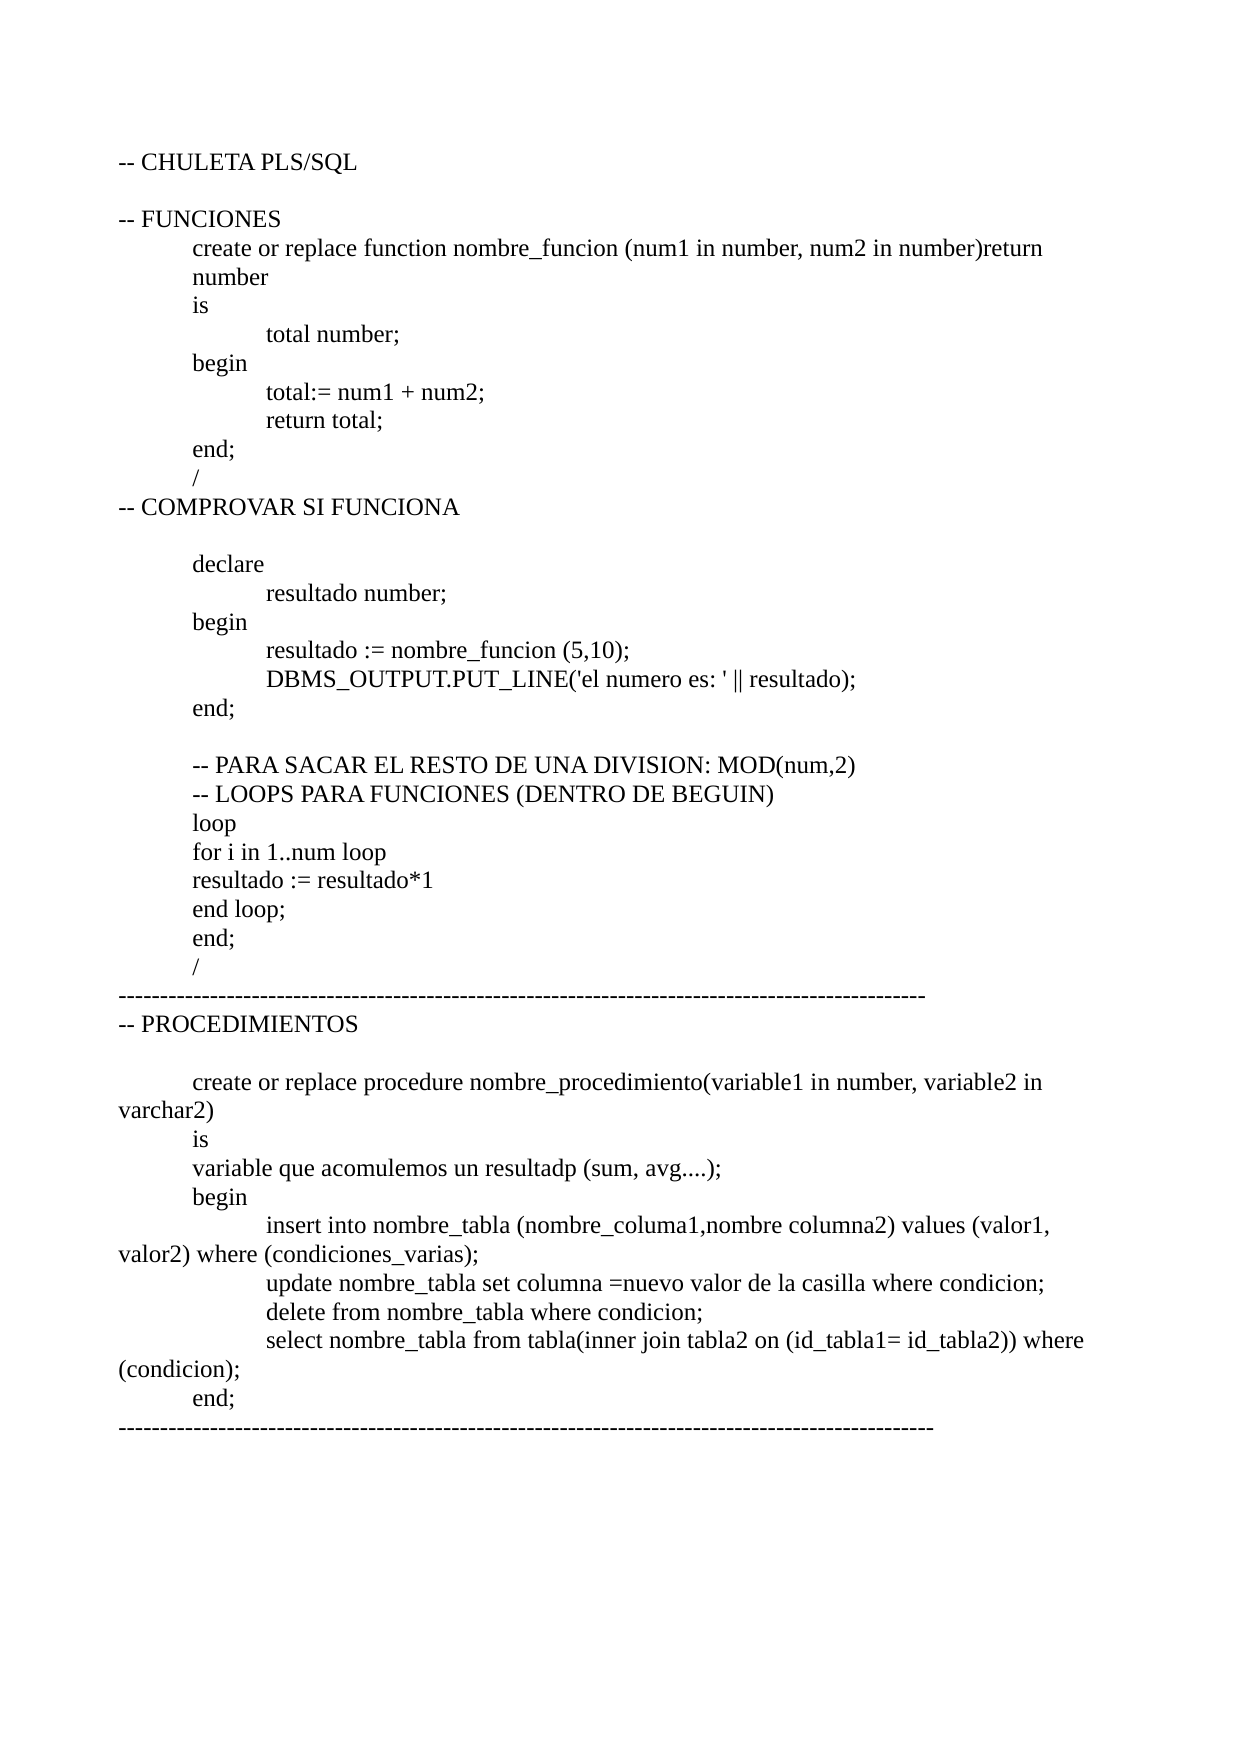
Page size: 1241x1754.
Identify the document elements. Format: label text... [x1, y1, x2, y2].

text -- CHULETA PLS/SQL -- FUNCIONES create or replace function nombre_funcion (num1 in number, num2 in number)return number is total number; begin total:= num1 + num2; return total; end; / -- COMPROVAR SI FUNCIONA declare resultado number; begin resultado := nombre_funcion (5,10); DBMS_OUTPUT.PUT_LINE('el numero es: ' || resultado); end; -- PARA SACAR EL RESTO DE UNA DIVISION: MOD(num,2) -- LOOPS PARA FUNCIONES (DENTRO DE BEGUIN) loop for i in 1..num loop resultado := resultado*1 end loop; end; / ------------------------------------------------------------------------------------------------- -- PROCEDIMIENTOS create or replace procedure nombre_procedimiento(variable1 in number, variable2 in varchar2) is variable que acomulemos un resultadp (sum, avg....); begin insert into nombre_tabla (nombre_columa1,nombre columna2) values (valor1, valor2) where (condiciones_varias); update nombre_tabla set columna =nuevo valor de la casilla where condicion; delete from nombre_tabla where condicion; select nombre_tabla from tabla(inner join tabla2 on (id_tabla1= id_tabla2)) where (condicion); end; -------------------------------------------------------------------------------------------------- [118, 118, 1122, 1469]
